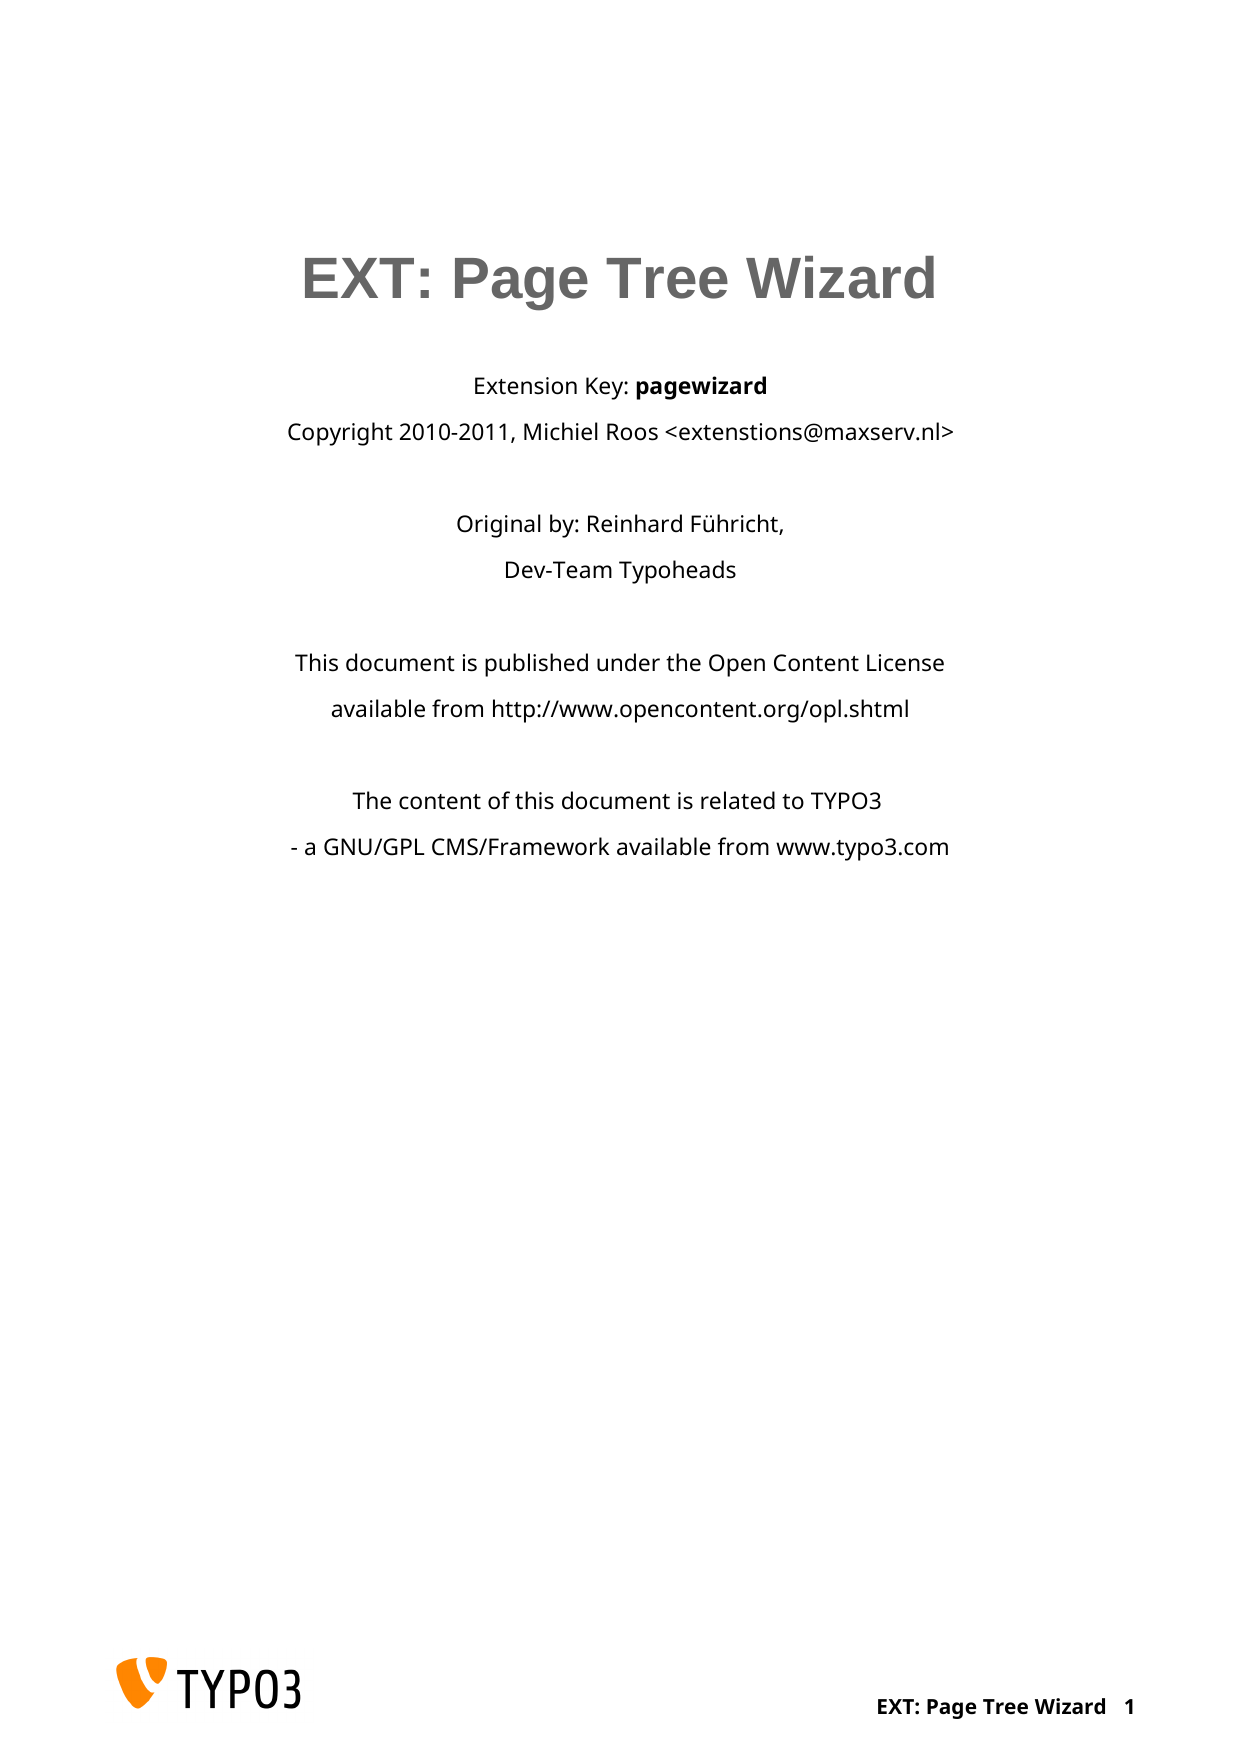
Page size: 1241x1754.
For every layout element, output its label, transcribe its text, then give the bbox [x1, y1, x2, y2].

text Dev-Team Typoheads [105, 554, 1136, 585]
picture [104, 1648, 314, 1723]
text - a GNU/GPL CMS/Framework available from www.typo3.com [105, 831, 1136, 862]
text Extension Key: pagewizard [105, 370, 1136, 401]
text Copyright 2010-2011, Michiel Roos <extenstions@maxserv.nl> [105, 416, 1136, 447]
text Original by: Reinhard Führicht, [105, 508, 1136, 539]
subtitle EXT: Page Tree Wizard [105, 246, 1136, 311]
text available from http://www.opencontent.org/opl.shtml [105, 692, 1136, 723]
text The content of this document is related to TYPO3 [105, 784, 1136, 816]
text This document is published under the Open Content License [105, 646, 1136, 677]
